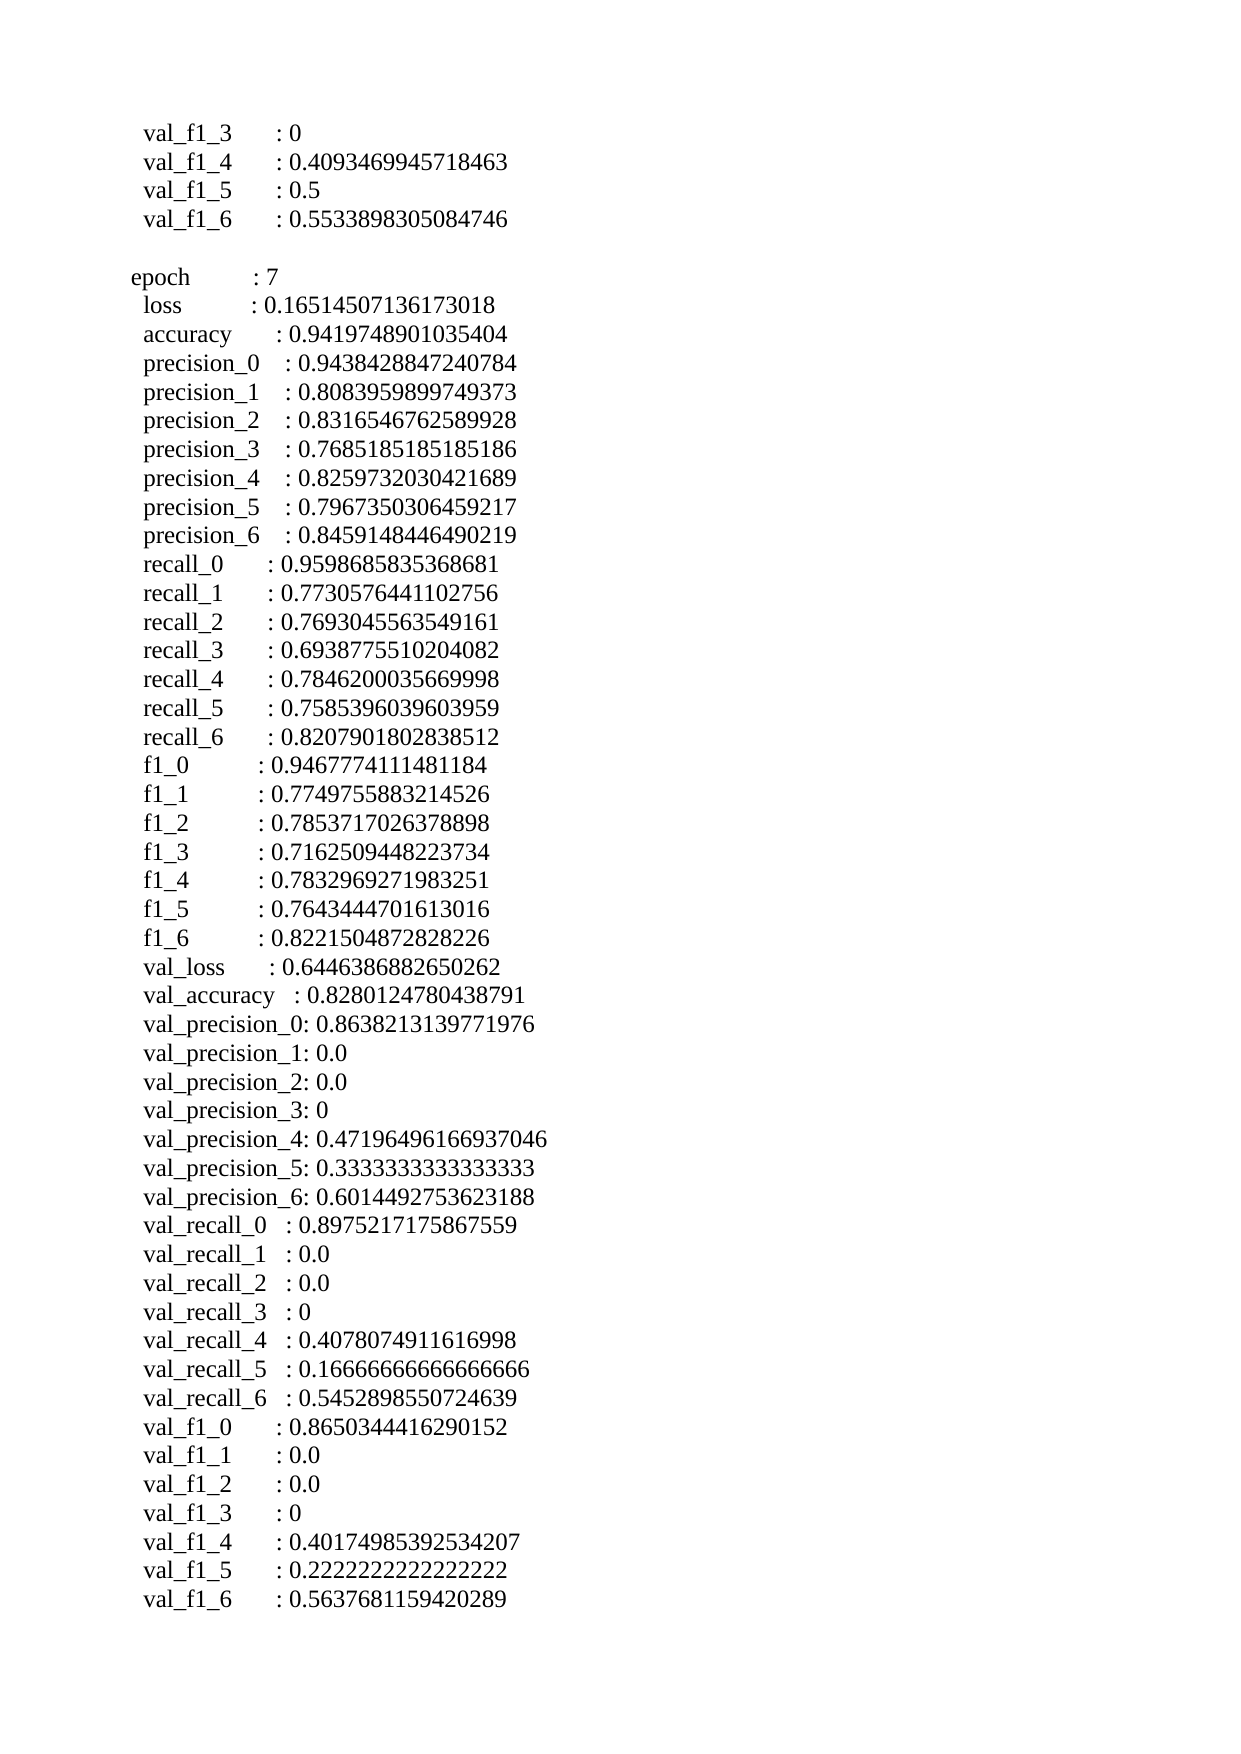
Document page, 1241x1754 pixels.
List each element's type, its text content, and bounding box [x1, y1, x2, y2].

text recall_0 : 0.9598685835368681 [118, 549, 1122, 578]
text f1_5 : 0.7643444701613016 [118, 894, 1122, 923]
text f1_4 : 0.7832969271983251 [118, 866, 1122, 894]
text precision_0 : 0.9438428847240784 [118, 348, 1122, 377]
text val_recall_3 : 0 [118, 1297, 1122, 1326]
text val_recall_5 : 0.16666666666666666 [118, 1354, 1122, 1383]
text recall_5 : 0.7585396039603959 [118, 693, 1122, 722]
text val_f1_2 : 0.0 [118, 1469, 1122, 1498]
text val_f1_0 : 0.8650344416290152 [118, 1412, 1122, 1441]
text val_f1_6 : 0.5533898305084746 [118, 204, 1122, 233]
text val_precision_6: 0.6014492753623188 [118, 1182, 1122, 1211]
text val_f1_3 : 0 [118, 1498, 1122, 1527]
text val_f1_4 : 0.40174985392534207 [118, 1527, 1122, 1556]
text val_precision_4: 0.47196496166937046 [118, 1124, 1122, 1153]
text val_recall_2 : 0.0 [118, 1268, 1122, 1297]
text f1_2 : 0.7853717026378898 [118, 808, 1122, 837]
text loss : 0.16514507136173018 [118, 291, 1122, 319]
text val_f1_5 : 0.2222222222222222 [118, 1556, 1122, 1584]
text val_precision_5: 0.3333333333333333 [118, 1153, 1122, 1182]
text val_f1_3 : 0 [118, 118, 1122, 147]
text precision_4 : 0.8259732030421689 [118, 463, 1122, 492]
text precision_1 : 0.8083959899749373 [118, 377, 1122, 406]
text precision_5 : 0.7967350306459217 [118, 492, 1122, 521]
text epoch : 7 [118, 262, 1122, 291]
text val_accuracy : 0.8280124780438791 [118, 981, 1122, 1009]
text precision_2 : 0.8316546762589928 [118, 406, 1122, 434]
text recall_4 : 0.7846200035669998 [118, 664, 1122, 693]
text val_recall_1 : 0.0 [118, 1239, 1122, 1268]
text accuracy : 0.9419748901035404 [118, 319, 1122, 348]
text f1_3 : 0.7162509448223734 [118, 837, 1122, 866]
text val_recall_4 : 0.4078074911616998 [118, 1326, 1122, 1354]
text val_precision_2: 0.0 [118, 1067, 1122, 1096]
text f1_6 : 0.8221504872828226 [118, 923, 1122, 952]
text recall_6 : 0.8207901802838512 [118, 722, 1122, 751]
text val_loss : 0.6446386882650262 [118, 952, 1122, 981]
text val_f1_6 : 0.5637681159420289 [118, 1584, 1122, 1613]
text recall_3 : 0.6938775510204082 [118, 636, 1122, 664]
text val_recall_6 : 0.5452898550724639 [118, 1383, 1122, 1412]
text val_f1_1 : 0.0 [118, 1441, 1122, 1469]
text precision_3 : 0.7685185185185186 [118, 434, 1122, 463]
text f1_0 : 0.9467774111481184 [118, 751, 1122, 779]
text val_f1_5 : 0.5 [118, 176, 1122, 204]
text recall_2 : 0.7693045563549161 [118, 607, 1122, 636]
text val_precision_3: 0 [118, 1096, 1122, 1124]
text val_recall_0 : 0.8975217175867559 [118, 1211, 1122, 1239]
text precision_6 : 0.8459148446490219 [118, 521, 1122, 549]
text val_f1_4 : 0.4093469945718463 [118, 147, 1122, 176]
text recall_1 : 0.7730576441102756 [118, 578, 1122, 607]
text f1_1 : 0.7749755883214526 [118, 779, 1122, 808]
text val_precision_1: 0.0 [118, 1038, 1122, 1067]
text val_precision_0: 0.8638213139771976 [118, 1009, 1122, 1038]
